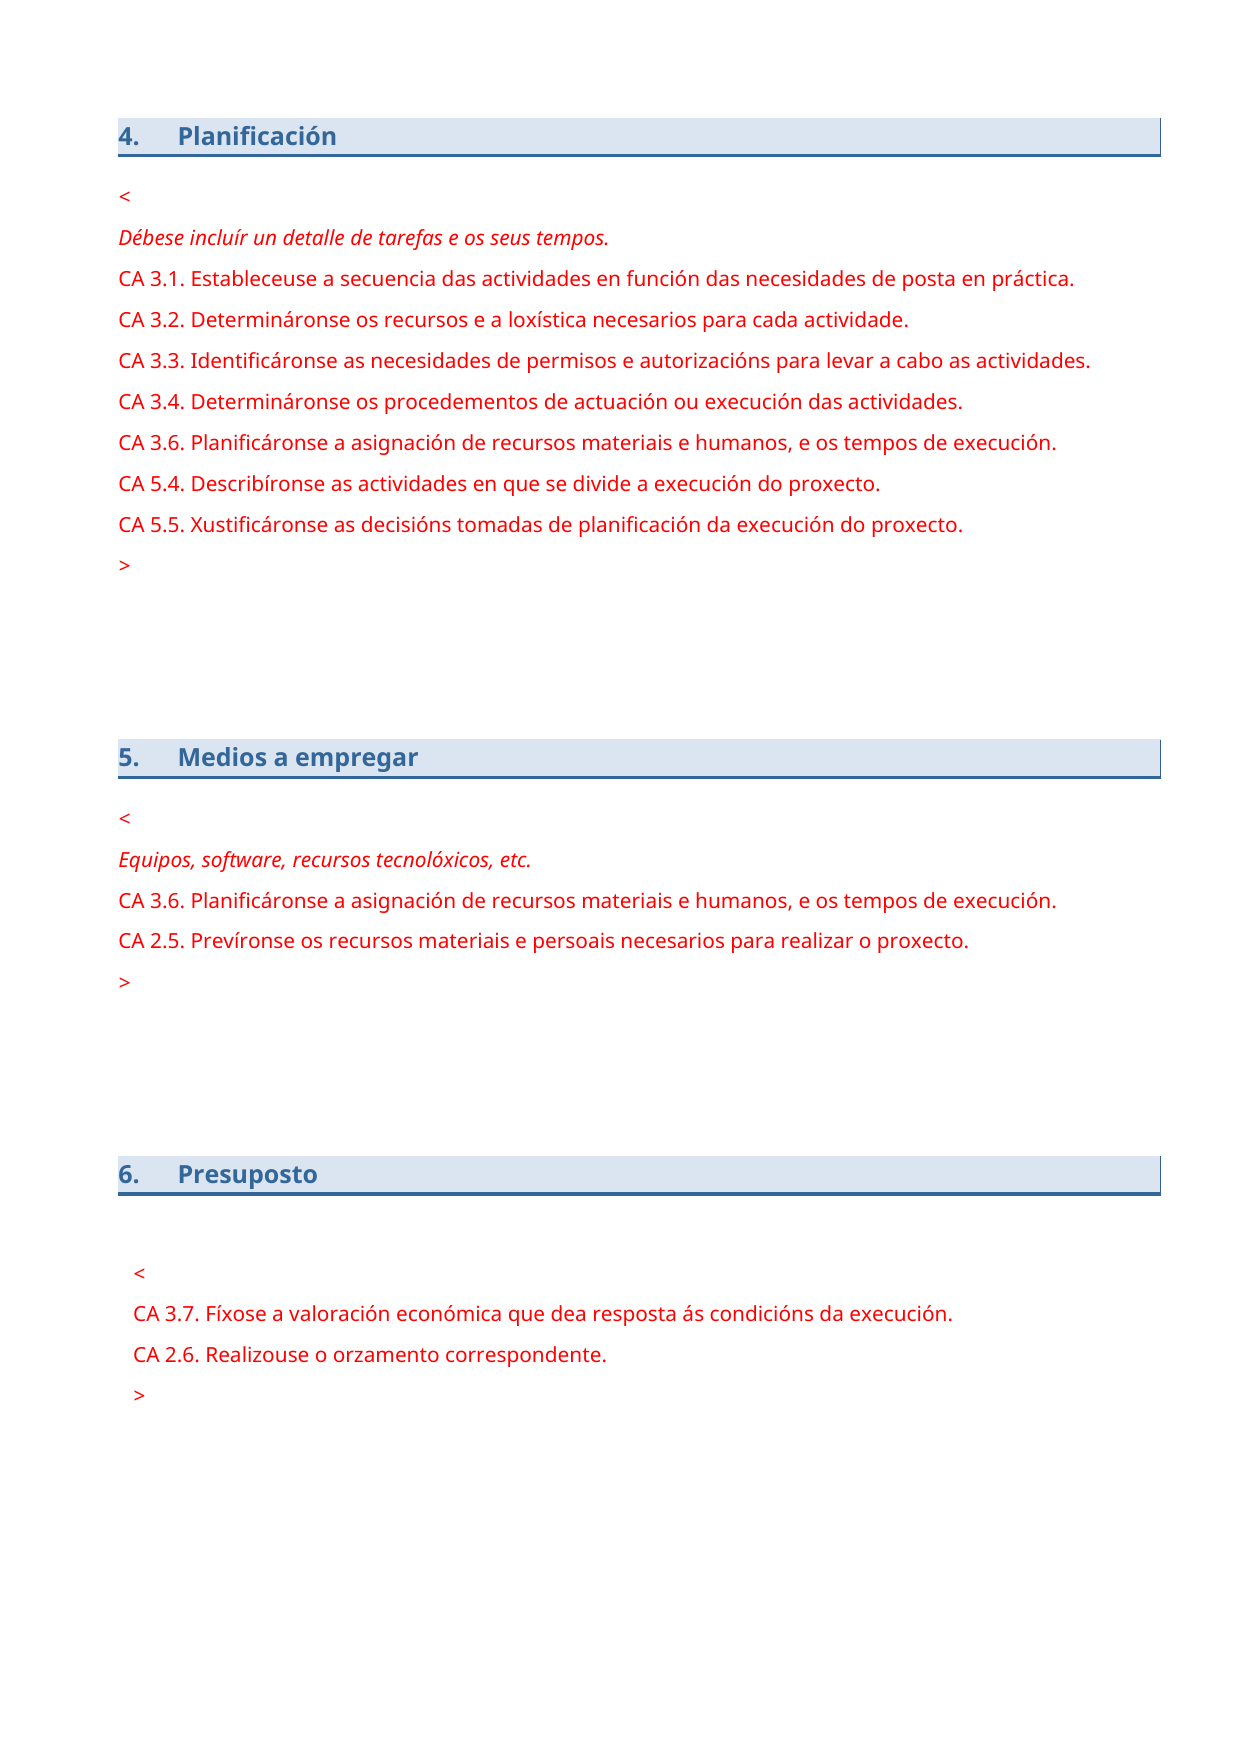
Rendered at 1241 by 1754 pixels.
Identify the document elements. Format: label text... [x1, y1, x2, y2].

text > [118, 1381, 1152, 1410]
text Débese incluír un detalle de tarefas e os seus tempos. [118, 223, 1152, 252]
text CA 5.5. Xustificáronse as decisións tomadas de planificación da execución do proxecto. [118, 510, 1152, 538]
text CA 5.4. Describíronse as actividades en que se divide a execución do proxecto. [118, 469, 1152, 497]
text Equipos, software, recursos tecnolóxicos, etc. [118, 845, 1152, 873]
subtitle Medios a empregar [118, 739, 1160, 776]
text < [118, 804, 1152, 832]
text CA 3.3. Identificáronse as necesidades de permisos e autorizacións para levar a cabo as actividades. [118, 346, 1152, 374]
text < [118, 1259, 1152, 1287]
text CA 3.4. Determináronse os procedementos de actuación ou execución das actividades. [118, 387, 1152, 416]
text > [118, 551, 1152, 579]
text CA 3.6. Planificáronse a asignación de recursos materiais e humanos, e os tempos de execución. [118, 886, 1152, 914]
text CA 3.2. Determináronse os recursos e a loxística necesarios para cada actividade. [118, 305, 1152, 334]
text CA 2.6. Realizouse o orzamento correspondente. [118, 1341, 1152, 1369]
subtitle Presuposto [118, 1156, 1160, 1192]
text CA 3.1. Estableceuse a secuencia das actividades en función das necesidades de posta en práctica. [118, 264, 1152, 293]
text > [118, 968, 1152, 996]
text < [118, 182, 1152, 211]
text CA 3.7. Fíxose a valoración económica que dea resposta ás condicións da execución. [118, 1299, 1152, 1328]
text CA 2.5. Prevíronse os recursos materiais e persoais necesarios para realizar o proxecto. [118, 927, 1152, 955]
subtitle Planificación [118, 118, 1160, 154]
text CA 3.6. Planificáronse a asignación de recursos materiais e humanos, e os tempos de execución. [118, 428, 1152, 456]
